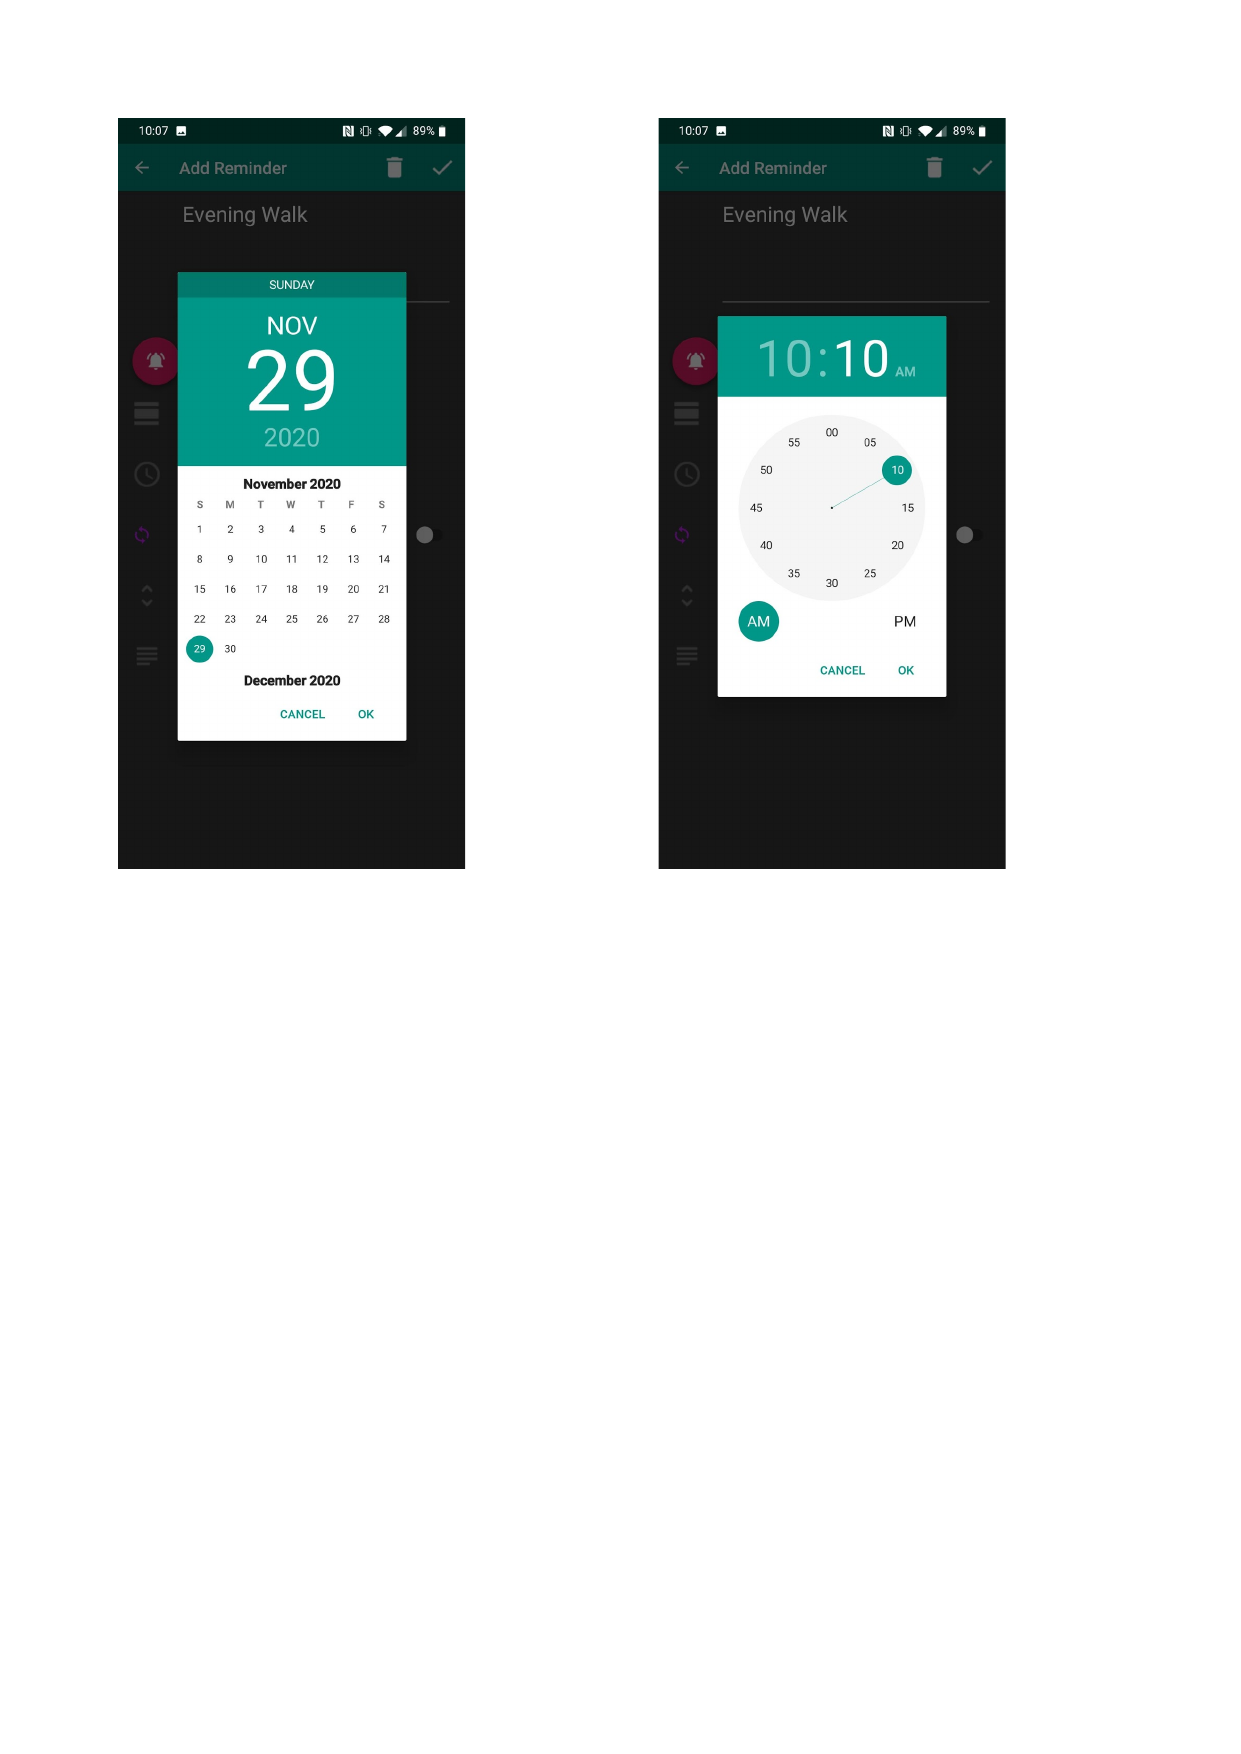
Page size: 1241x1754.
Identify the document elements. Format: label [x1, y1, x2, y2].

picture [658, 118, 1006, 869]
picture [118, 118, 465, 869]
